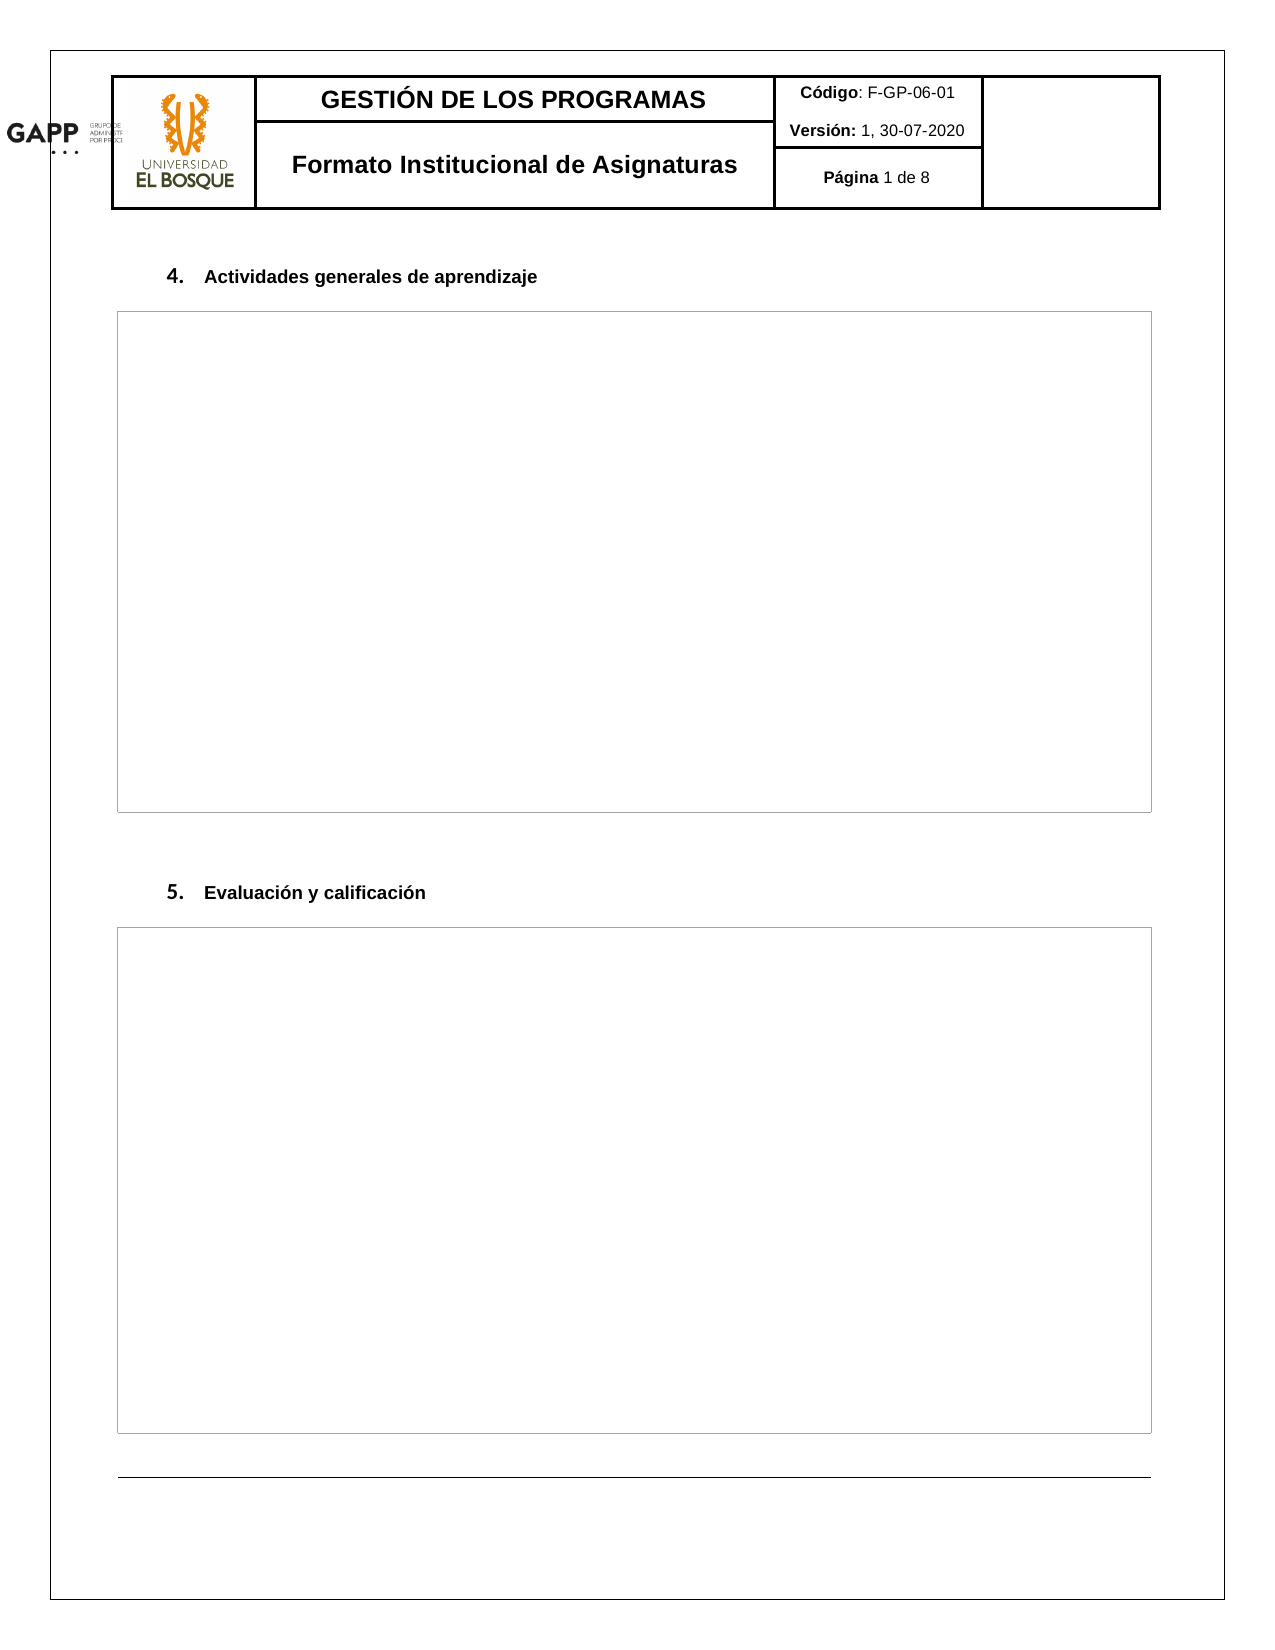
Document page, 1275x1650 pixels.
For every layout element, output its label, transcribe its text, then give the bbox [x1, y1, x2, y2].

table_cell [118, 312, 1151, 812]
table_cell Evaluación y calificación [118, 813, 1151, 927]
table_header Actividades generales de aprendizaje [118, 261, 1151, 311]
table_cell [118, 1434, 1151, 1477]
table_cell [118, 928, 1151, 1432]
